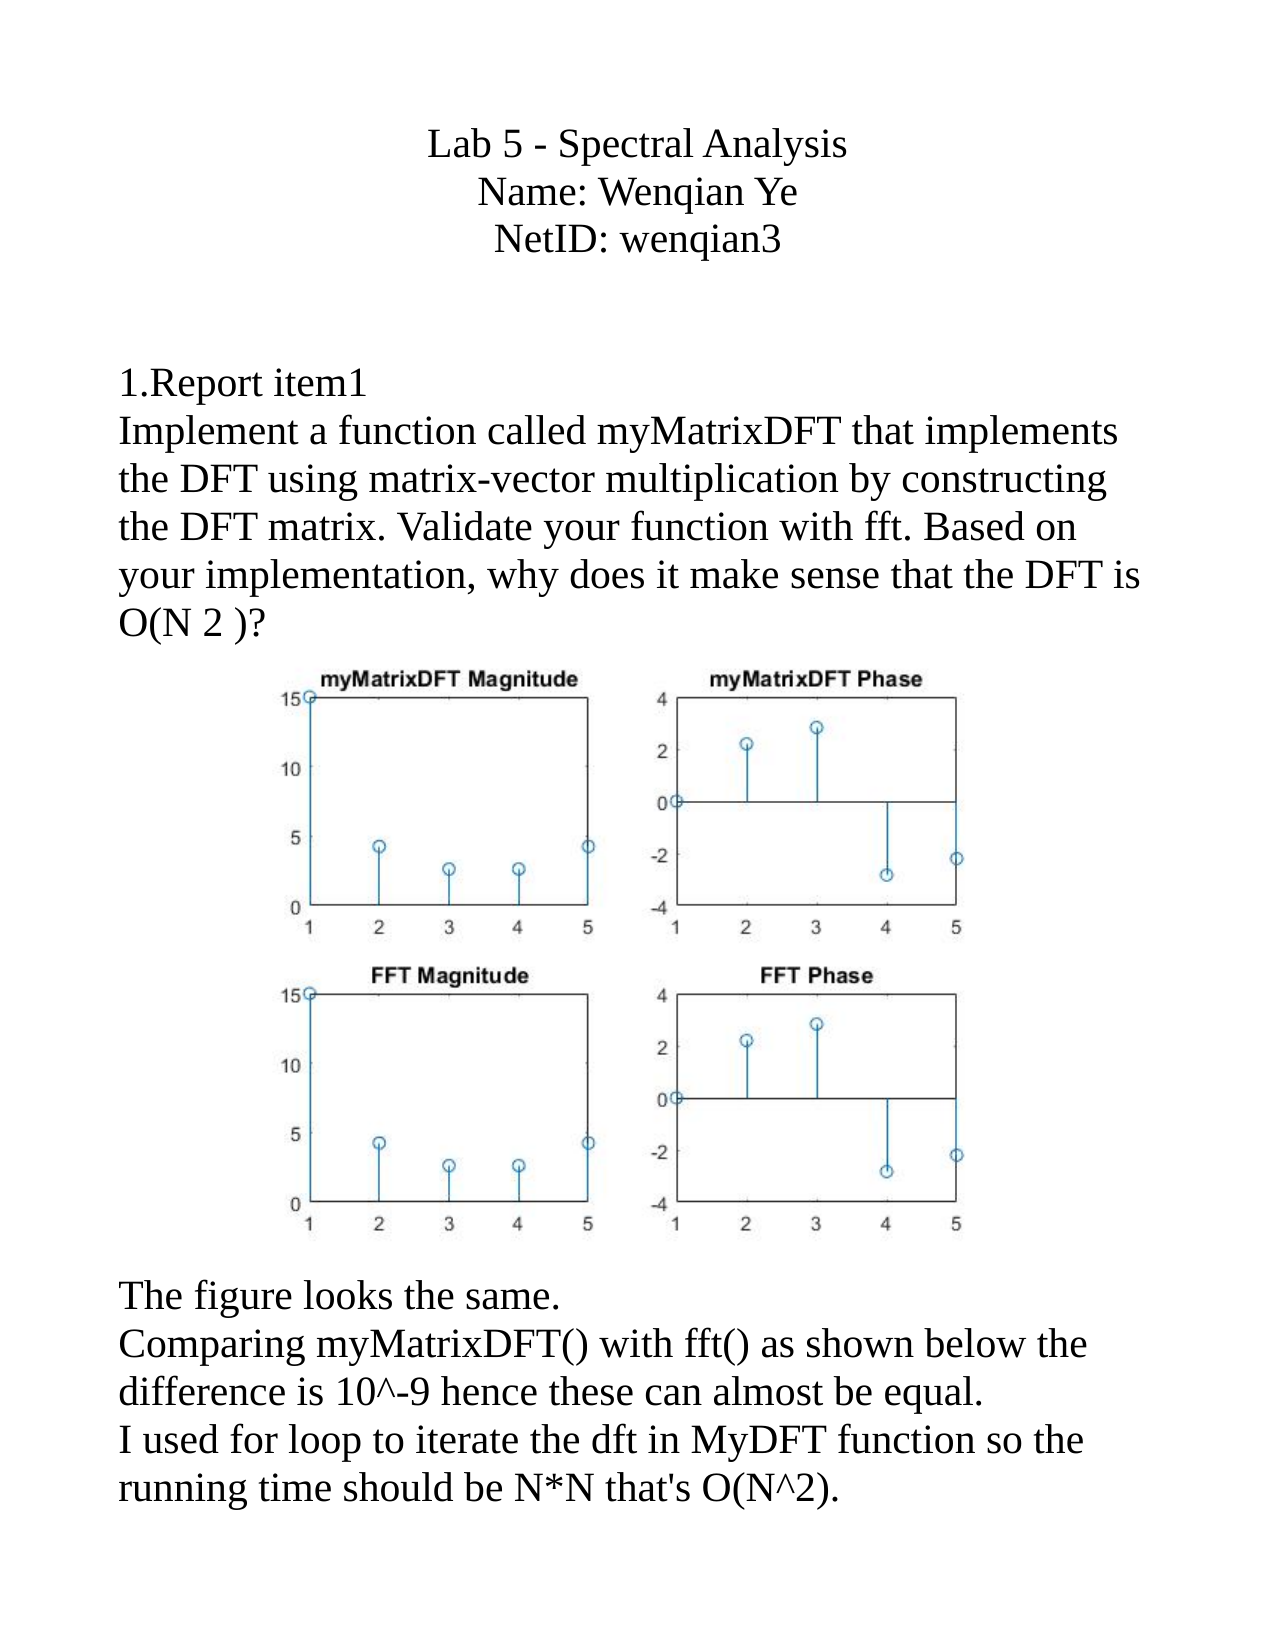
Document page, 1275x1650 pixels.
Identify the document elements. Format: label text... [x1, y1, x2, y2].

text 1.Report item1 [118, 358, 1157, 406]
text Implement a function called myMatrixDFT that implements the DFT using matrix-vector multiplication by constructing the DFT matrix. Validate your function with fft. Based on your implementation, why does it make sense that the DFT is O(N 2 )? [118, 406, 1157, 645]
text Lab 5 - Spectral Analysis [118, 118, 1157, 166]
text NetID: wenqian3 [118, 214, 1157, 262]
text I used for loop to iterate the dft in MyDFT function so the running time should be N*N that's O(N^2). [118, 1414, 1157, 1510]
picture [201, 645, 1036, 1271]
text The figure looks the same. [118, 1271, 1157, 1319]
text Comparing myMatrixDFT() with fft() as shown below the difference is 10^-9 hence these can almost be equal. [118, 1319, 1157, 1414]
text Name: Wenqian Ye [118, 166, 1157, 214]
